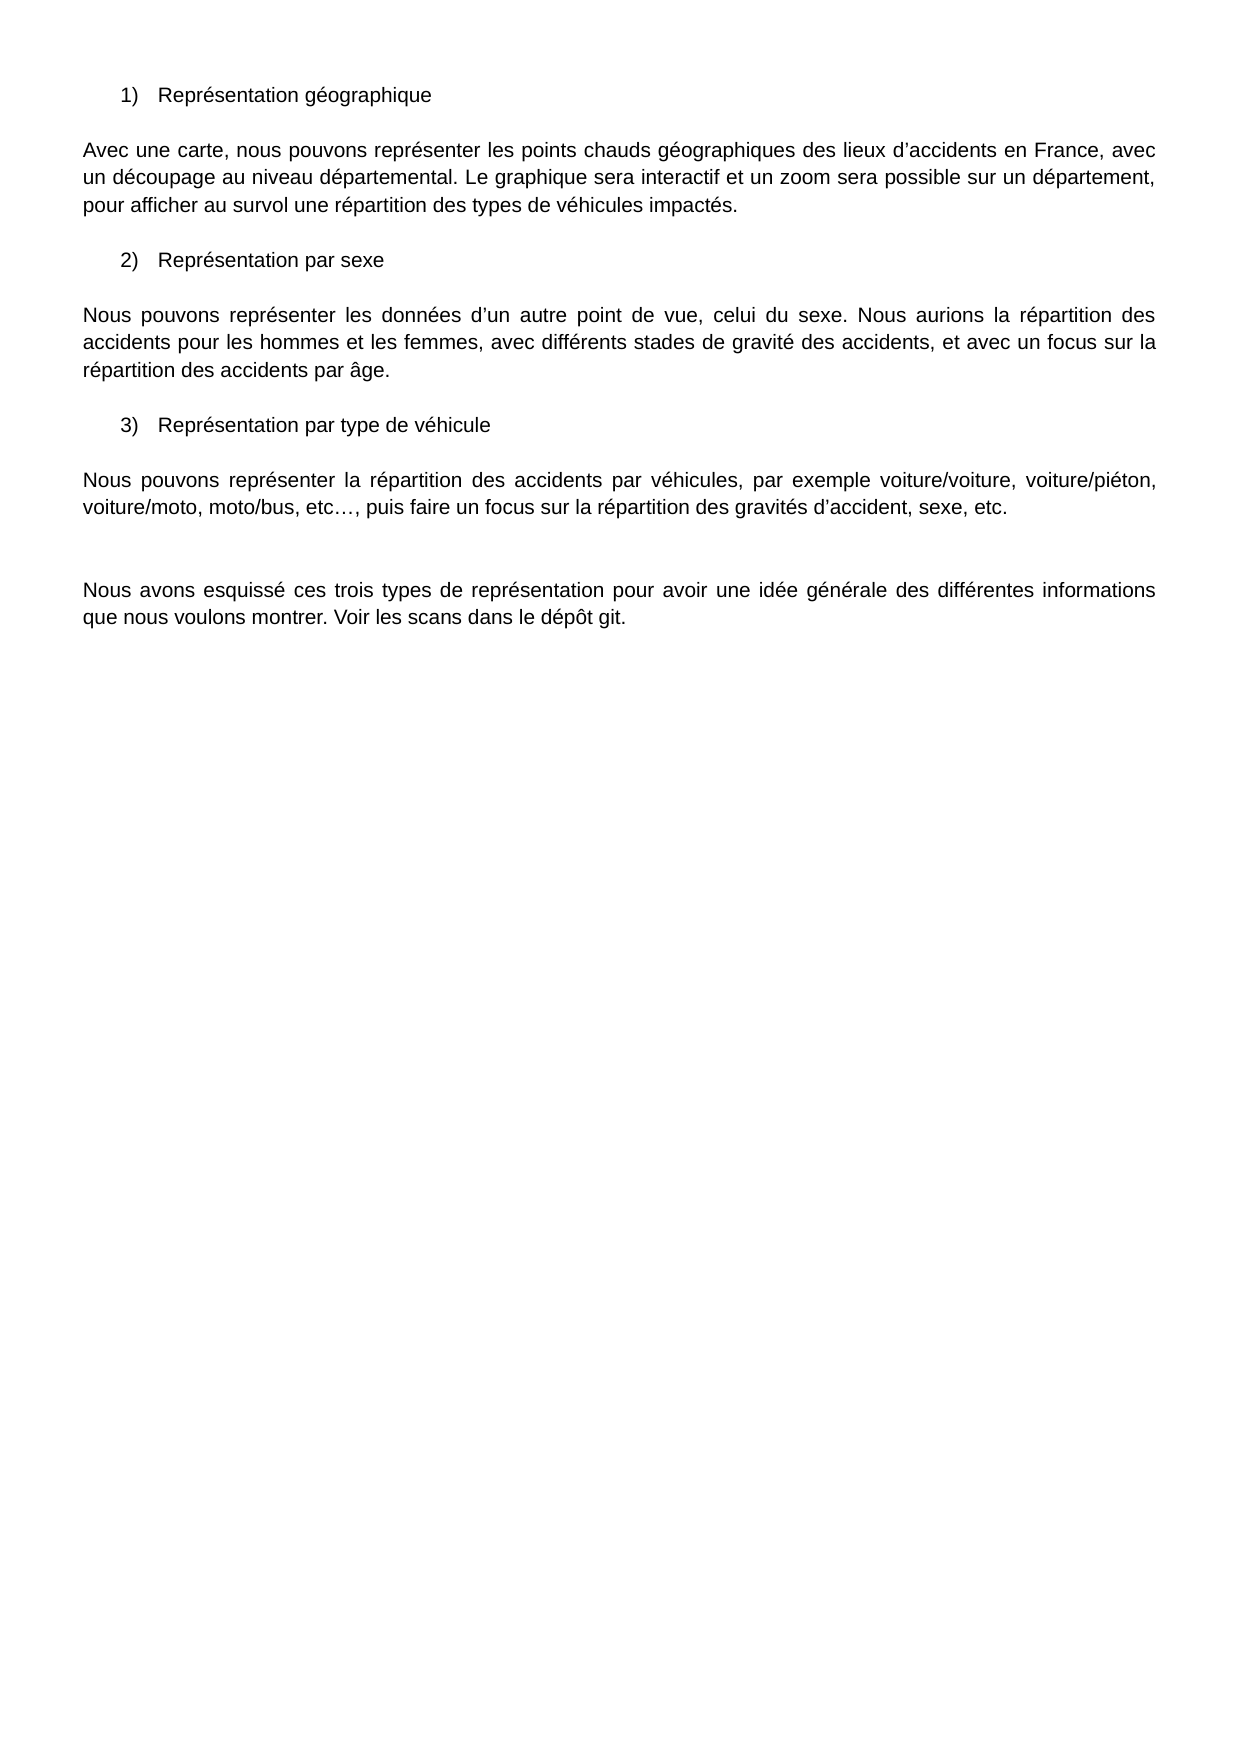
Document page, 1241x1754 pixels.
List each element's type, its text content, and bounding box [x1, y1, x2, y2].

text Nous pouvons représenter les données d’un autre point de vue, celui du sexe. Nous aurions la répartition des accidents pour les hommes et les femmes, avec différents stades de gravité des accidents, et avec un focus sur la répartition des accidents par âge. [83, 303, 1158, 382]
text Nous pouvons représenter la répartition des accidents par véhicules, par exemple voiture/voiture, voiture/piéton, voiture/moto, moto/bus, etc…, puis faire un focus sur la répartition des gravités d’accident, sexe, etc. [83, 468, 1158, 519]
list Représentation par type de véhicule [120, 413, 1158, 437]
text Nous avons esquissé ces trois types de représentation pour avoir une idée générale des différentes informations que nous voulons montrer. Voir les scans dans le dépôt git. [83, 578, 1158, 629]
list Représentation géographique [120, 83, 1158, 107]
list Représentation par sexe [120, 248, 1158, 272]
text Avec une carte, nous pouvons représenter les points chauds géographiques des lieux d’accidents en France, avec un découpage au niveau départemental. Le graphique sera interactif et un zoom sera possible sur un département, pour afficher au survol une répartition des types de véhicules impactés. [83, 138, 1158, 217]
